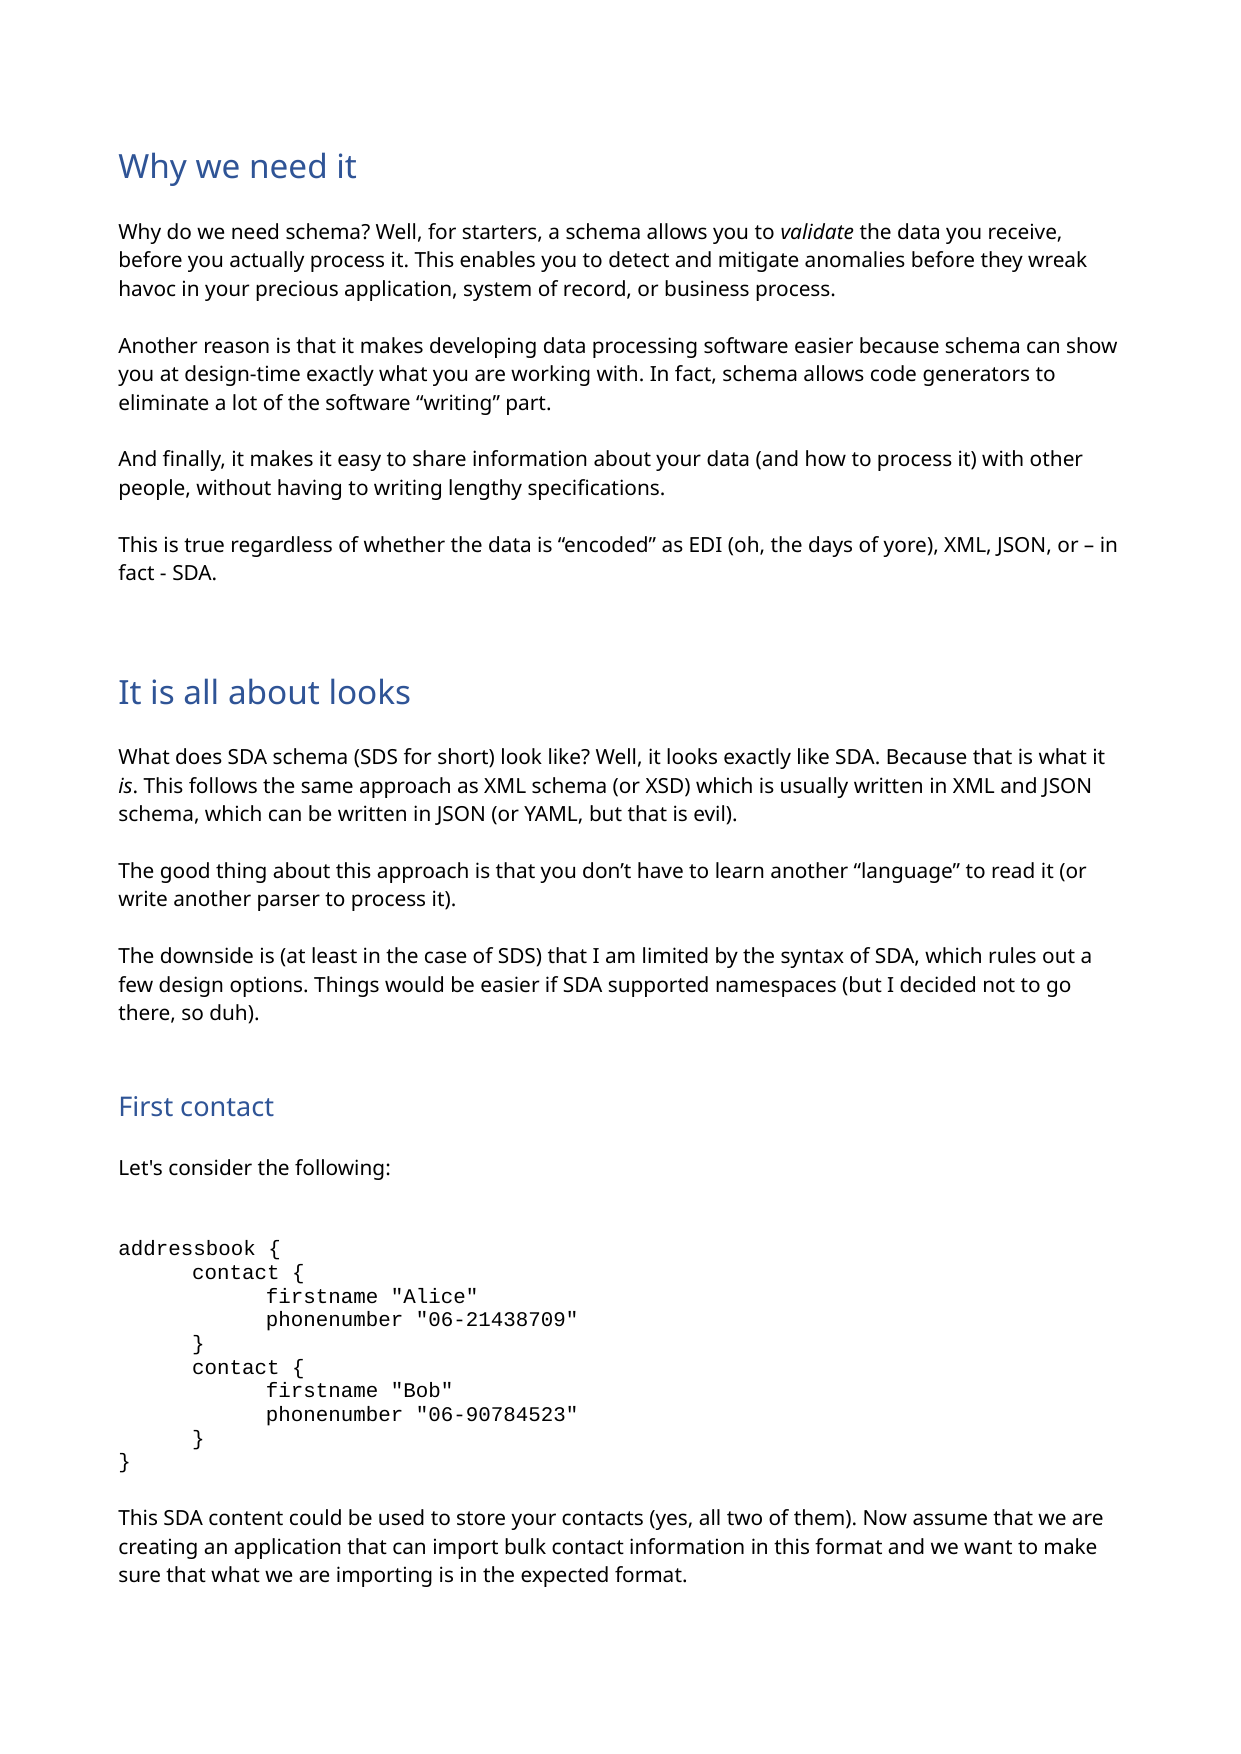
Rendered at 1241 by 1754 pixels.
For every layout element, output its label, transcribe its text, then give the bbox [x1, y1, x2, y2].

text And finally, it makes it easy to share information about your data (and how to process it) with other people, without having to writing lengthy specifications. [118, 444, 1122, 501]
text The downside is (at least in the case of SDS) that I am limited by the syntax of SDA, which rules out a few design options. Things would be easier if SDA supported namespaces (but I decided not to go there, so duh). [118, 941, 1122, 1027]
text This SDA content could be used to store your contacts (yes, all two of them). Now assume that we are creating an application that can import bulk contact information in this format and we want to make sure that what we are importing is in the expected format. [118, 1503, 1122, 1589]
text What does SDA schema (SDS for short) look like? Well, it looks exactly like SDA. Because that is what it is. This follows the same approach as XML schema (or XSD) which is usually written in XML and JSON schema, which can be written in JSON (or YAML, but that is evil). [118, 714, 1122, 828]
text } [118, 1333, 1122, 1357]
text firstname "Alice" [118, 1286, 1122, 1309]
text firstname "Bob" [118, 1380, 1122, 1404]
text Why do we need schema? Well, for starters, a schema allows you to validate the data you receive, before you actually process it. This enables you to detect and mitigate anomalies before they wreak havoc in your precious application, system of record, or business process. [118, 217, 1122, 302]
text contact { [118, 1357, 1122, 1380]
text phonenumber "06-90784523" [118, 1404, 1122, 1428]
text } [118, 1451, 1122, 1475]
text phonenumber "06-21438709" [118, 1309, 1122, 1333]
text Another reason is that it makes developing data processing software easier because schema can show you at design-time exactly what you are working with. In fact, schema allows code generators to eliminate a lot of the software “writing” part. [118, 331, 1122, 416]
text This is true regardless of whether the data is “encoded” as EDI (oh, the days of yore), XML, JSON, or – in fact - SDA. [118, 530, 1122, 587]
text Let's consider the following: [118, 1153, 1122, 1182]
text } [118, 1428, 1122, 1451]
text The good thing about this approach is that you don’t have to learn another “language” to read it (or write another parser to process it). [118, 856, 1122, 913]
text addressbook { [118, 1238, 1122, 1262]
text contact { [118, 1262, 1122, 1286]
subtitle It is all about looks [118, 668, 1122, 714]
subtitle Why we need it [118, 143, 1122, 188]
subtitle First contact [118, 1088, 1122, 1125]
